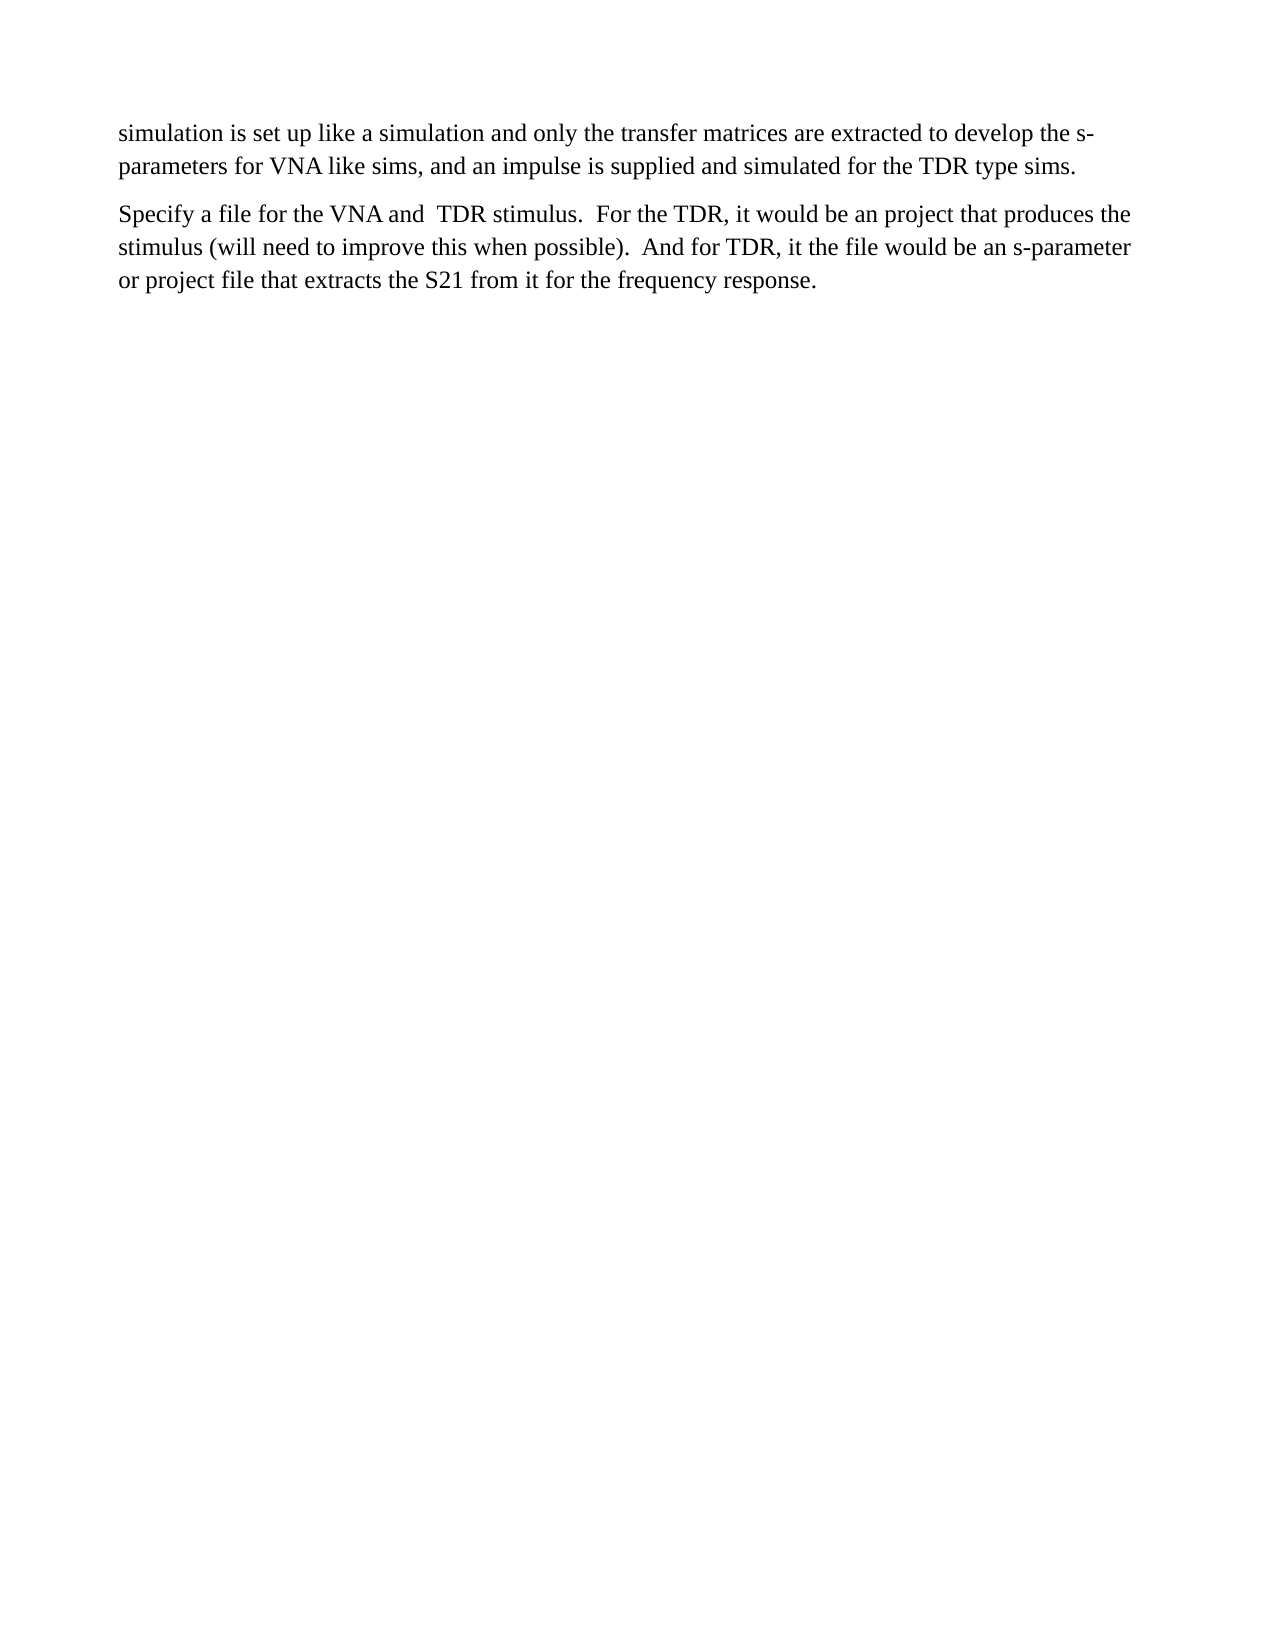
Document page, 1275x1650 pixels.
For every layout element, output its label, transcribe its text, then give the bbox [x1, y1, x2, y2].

text simulation is set up like a simulation and only the transfer matrices are extracted to develop the s-parameters for VNA like sims, and an impulse is supplied and simulated for the TDR type sims. [118, 118, 1157, 180]
text Specify a file for the VNA and TDR stimulus. For the TDR, it would be an project that produces the stimulus (will need to improve this when possible). And for TDR, it the file would be an s-parameter or project file that extracts the S21 from it for the frequency response. [118, 199, 1157, 293]
